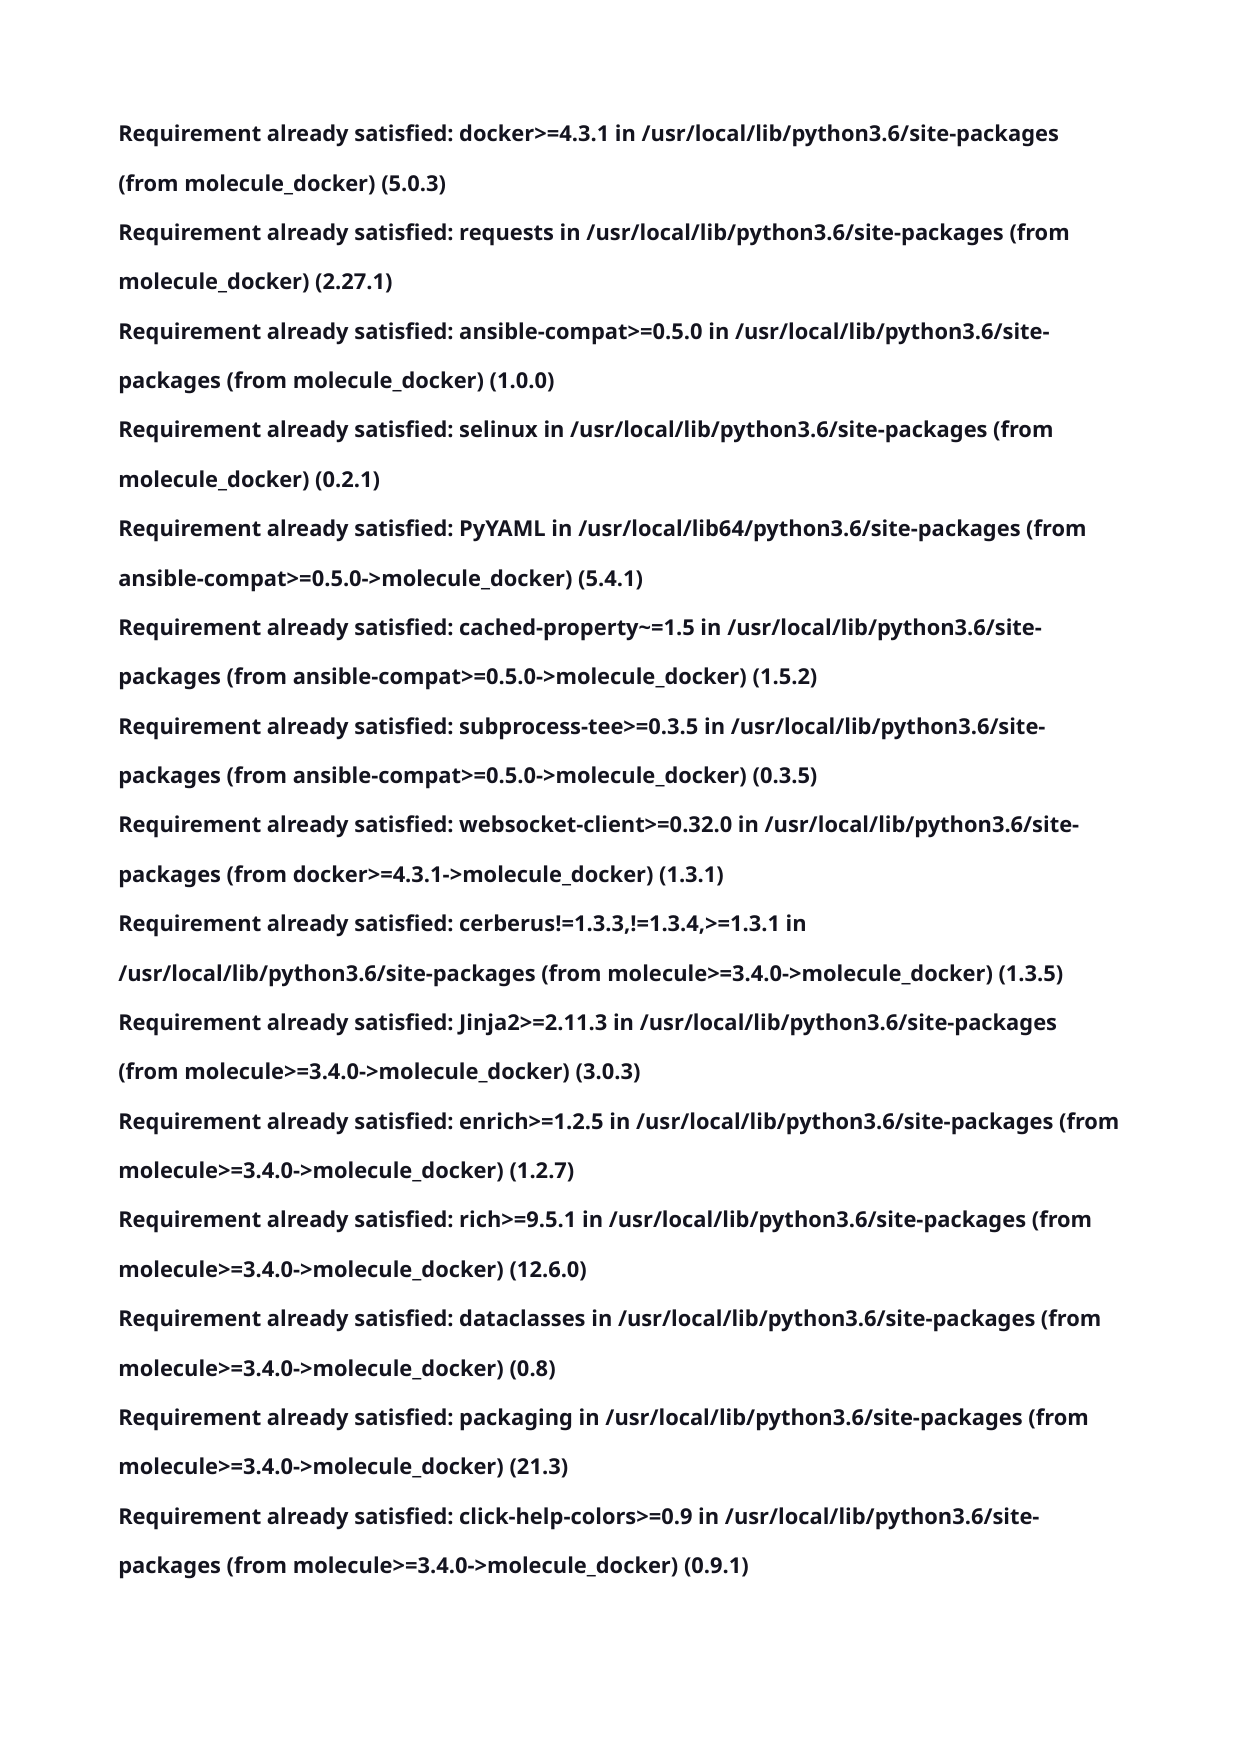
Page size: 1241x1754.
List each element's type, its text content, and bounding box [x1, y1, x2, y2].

text Requirement already satisfied: ansible-compat>=0.5.0 in /usr/local/lib/python3.6/site-packages (from molecule_docker) (1.0.0) [118, 316, 1122, 395]
text Requirement already satisfied: rich>=9.5.1 in /usr/local/lib/python3.6/site-packages (from molecule>=3.4.0->molecule_docker) (12.6.0) [118, 1204, 1122, 1283]
text Requirement already satisfied: packaging in /usr/local/lib/python3.6/site-packages (from molecule>=3.4.0->molecule_docker) (21.3) [118, 1402, 1122, 1481]
text Requirement already satisfied: dataclasses in /usr/local/lib/python3.6/site-packages (from molecule>=3.4.0->molecule_docker) (0.8) [118, 1303, 1122, 1382]
text Requirement already satisfied: click-help-colors>=0.9 in /usr/local/lib/python3.6/site-packages (from molecule>=3.4.0->molecule_docker) (0.9.1) [118, 1501, 1122, 1580]
text Requirement already satisfied: docker>=4.3.1 in /usr/local/lib/python3.6/site-packages (from molecule_docker) (5.0.3) [118, 118, 1122, 197]
text Requirement already satisfied: selinux in /usr/local/lib/python3.6/site-packages (from molecule_docker) (0.2.1) [118, 414, 1122, 493]
text Requirement already satisfied: cerberus!=1.3.3,!=1.3.4,>=1.3.1 in /usr/local/lib/python3.6/site-packages (from molecule>=3.4.0->molecule_docker) (1.3.5) [118, 908, 1122, 987]
text Requirement already satisfied: enrich>=1.2.5 in /usr/local/lib/python3.6/site-packages (from molecule>=3.4.0->molecule_docker) (1.2.7) [118, 1106, 1122, 1185]
text Requirement already satisfied: subprocess-tee>=0.3.5 in /usr/local/lib/python3.6/site-packages (from ansible-compat>=0.5.0->molecule_docker) (0.3.5) [118, 711, 1122, 790]
text Requirement already satisfied: websocket-client>=0.32.0 in /usr/local/lib/python3.6/site-packages (from docker>=4.3.1->molecule_docker) (1.3.1) [118, 809, 1122, 888]
text Requirement already satisfied: Jinja2>=2.11.3 in /usr/local/lib/python3.6/site-packages (from molecule>=3.4.0->molecule_docker) (3.0.3) [118, 1007, 1122, 1086]
text Requirement already satisfied: cached-property~=1.5 in /usr/local/lib/python3.6/site-packages (from ansible-compat>=0.5.0->molecule_docker) (1.5.2) [118, 612, 1122, 691]
text Requirement already satisfied: PyYAML in /usr/local/lib64/python3.6/site-packages (from ansible-compat>=0.5.0->molecule_docker) (5.4.1) [118, 513, 1122, 592]
text Requirement already satisfied: requests in /usr/local/lib/python3.6/site-packages (from molecule_docker) (2.27.1) [118, 217, 1122, 296]
